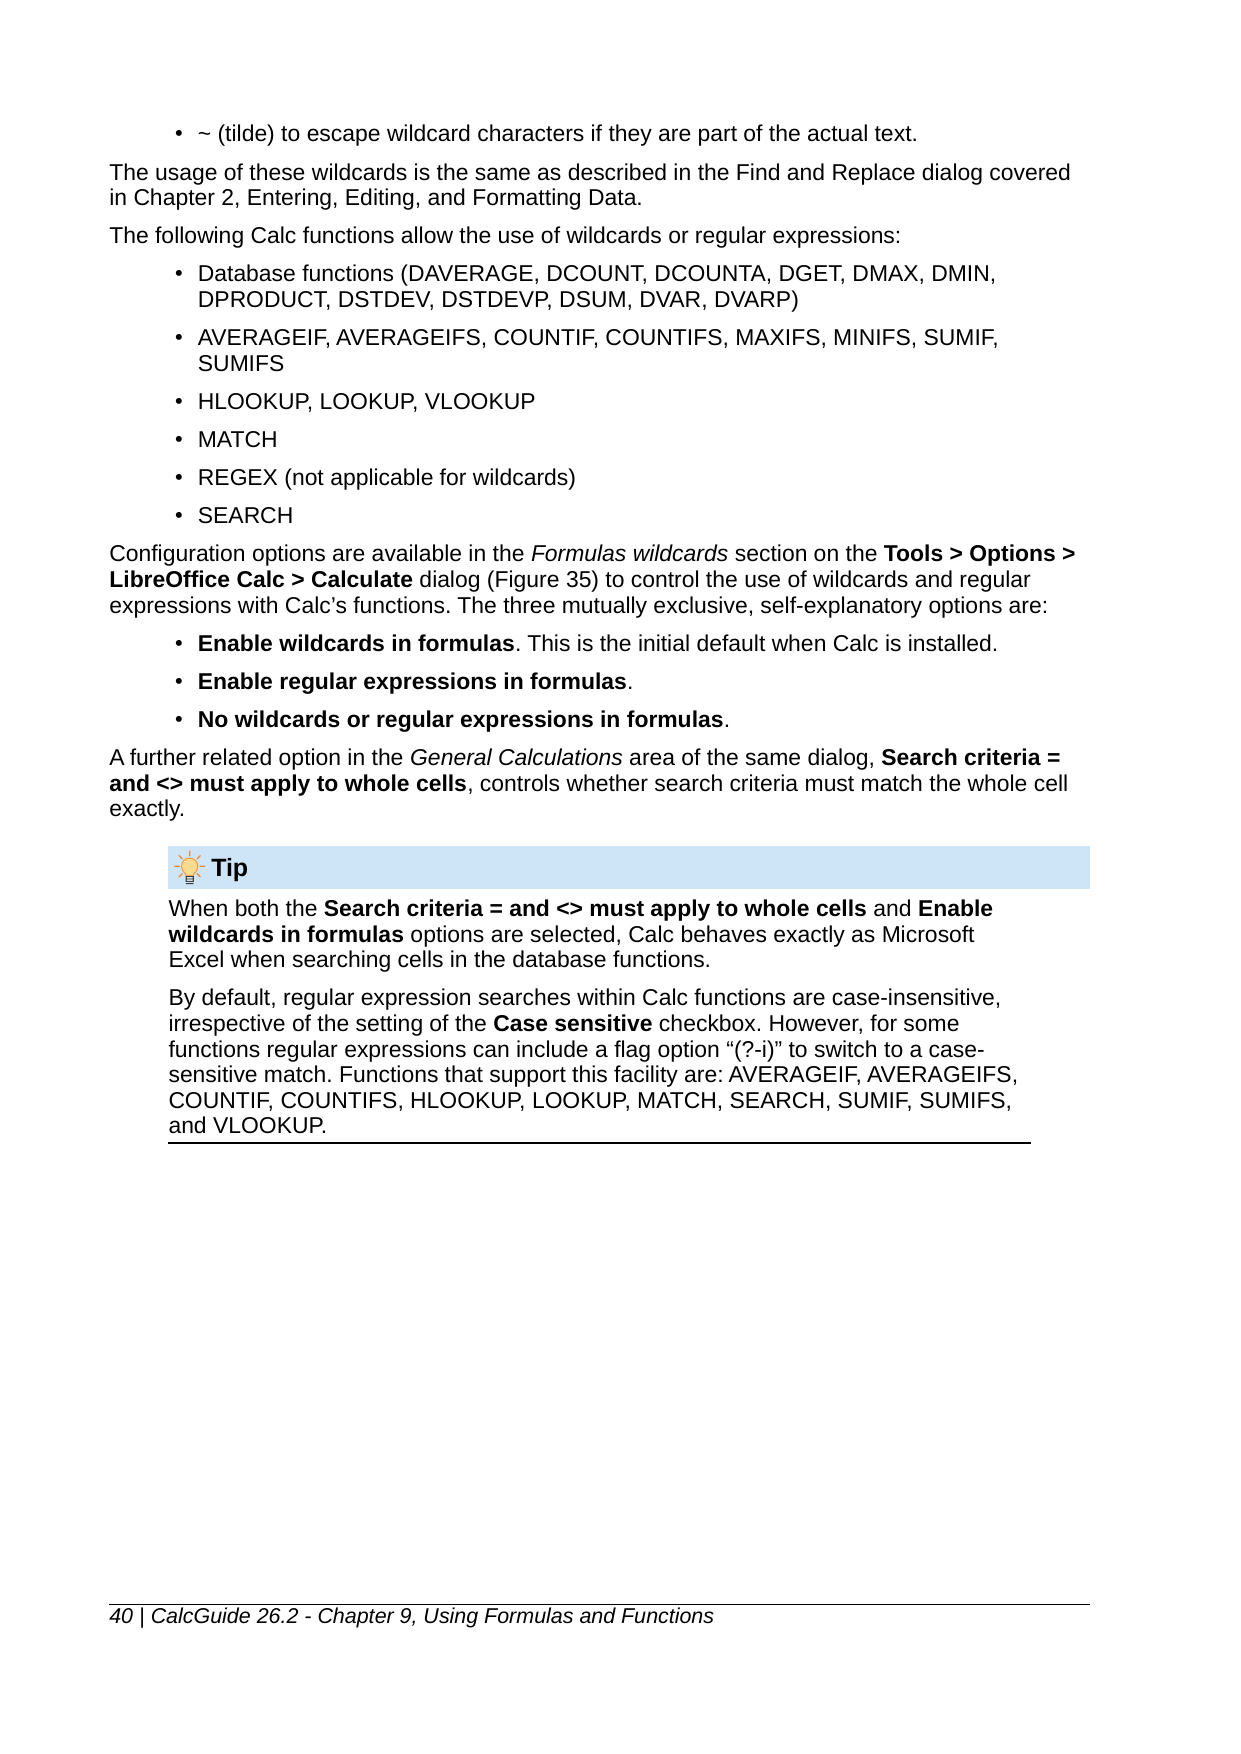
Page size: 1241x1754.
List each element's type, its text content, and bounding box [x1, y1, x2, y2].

text By default, regular expression searches within Calc functions are case-insensitive, irrespective of the setting of the Case sensitive checkbox. However, for some functions regular expressions can include a flag option “(?-i)” to switch to a case-sensitive match. Functions that support this facility are: AVERAGEIF, AVERAGEIFS, COUNTIF, COUNTIFS, HLOOKUP, LOOKUP, MATCH, SEARCH, SUMIF, SUMIFS, and VLOOKUP. [168, 985, 1031, 1142]
subtitle Tip [168, 846, 1090, 889]
text A further related option in the General Calculations area of the same dialog, Search criteria = and <> must apply to whole cells, controls whether search criteria must match the whole cell exactly. [109, 745, 1090, 822]
list Enable wildcards in formulas. This is the initial default when Calc is installed. [183, 630, 1090, 656]
list MATCH [183, 427, 1090, 452]
list Database functions (DAVERAGE, DCOUNT, DCOUNTA, DGET, DMAX, DMIN, DPRODUCT, DSTDEV, DSTDEVP, DSUM, DVAR, DVARP) [183, 261, 1090, 312]
list ~ (tilde) to escape wildcard characters if they are part of the actual text. [183, 121, 1090, 147]
list HLOOKUP, LOOKUP, VLOOKUP [183, 388, 1090, 414]
list REGEX (not applicable for wildcards) [183, 465, 1090, 490]
list No wildcards or regular expressions in formulas. [183, 707, 1090, 732]
text When both the Search criteria = and <> must apply to whole cells and Enable wildcards in formulas options are selected, Calc behaves exactly as Microsoft Excel when searching cells in the database functions. [168, 896, 1031, 972]
text The usage of these wildcards is the same as described in the Find and Replace dialog covered in Chapter 2, Entering, Editing, and Formatting Data. [109, 159, 1090, 210]
list AVERAGEIF, AVERAGEIFS, COUNTIF, COUNTIFS, MAXIFS, MINIFS, SUMIF, SUMIFS [183, 325, 1090, 376]
list The following Calc functions allow the use of wildcards or regular expressions: [109, 223, 1090, 248]
list Configuration options are available in the Formulas wildcards section on the Tools > Options > LibreOffice Calc > Calculate dialog (Figure 35) to control the use of wildcards and regular expressions with Calc’s functions. The three mutually exclusive, self-explanatory options are: [109, 541, 1090, 618]
list Enable regular expressions in formulas. [183, 668, 1090, 694]
list SEARCH [183, 503, 1090, 528]
